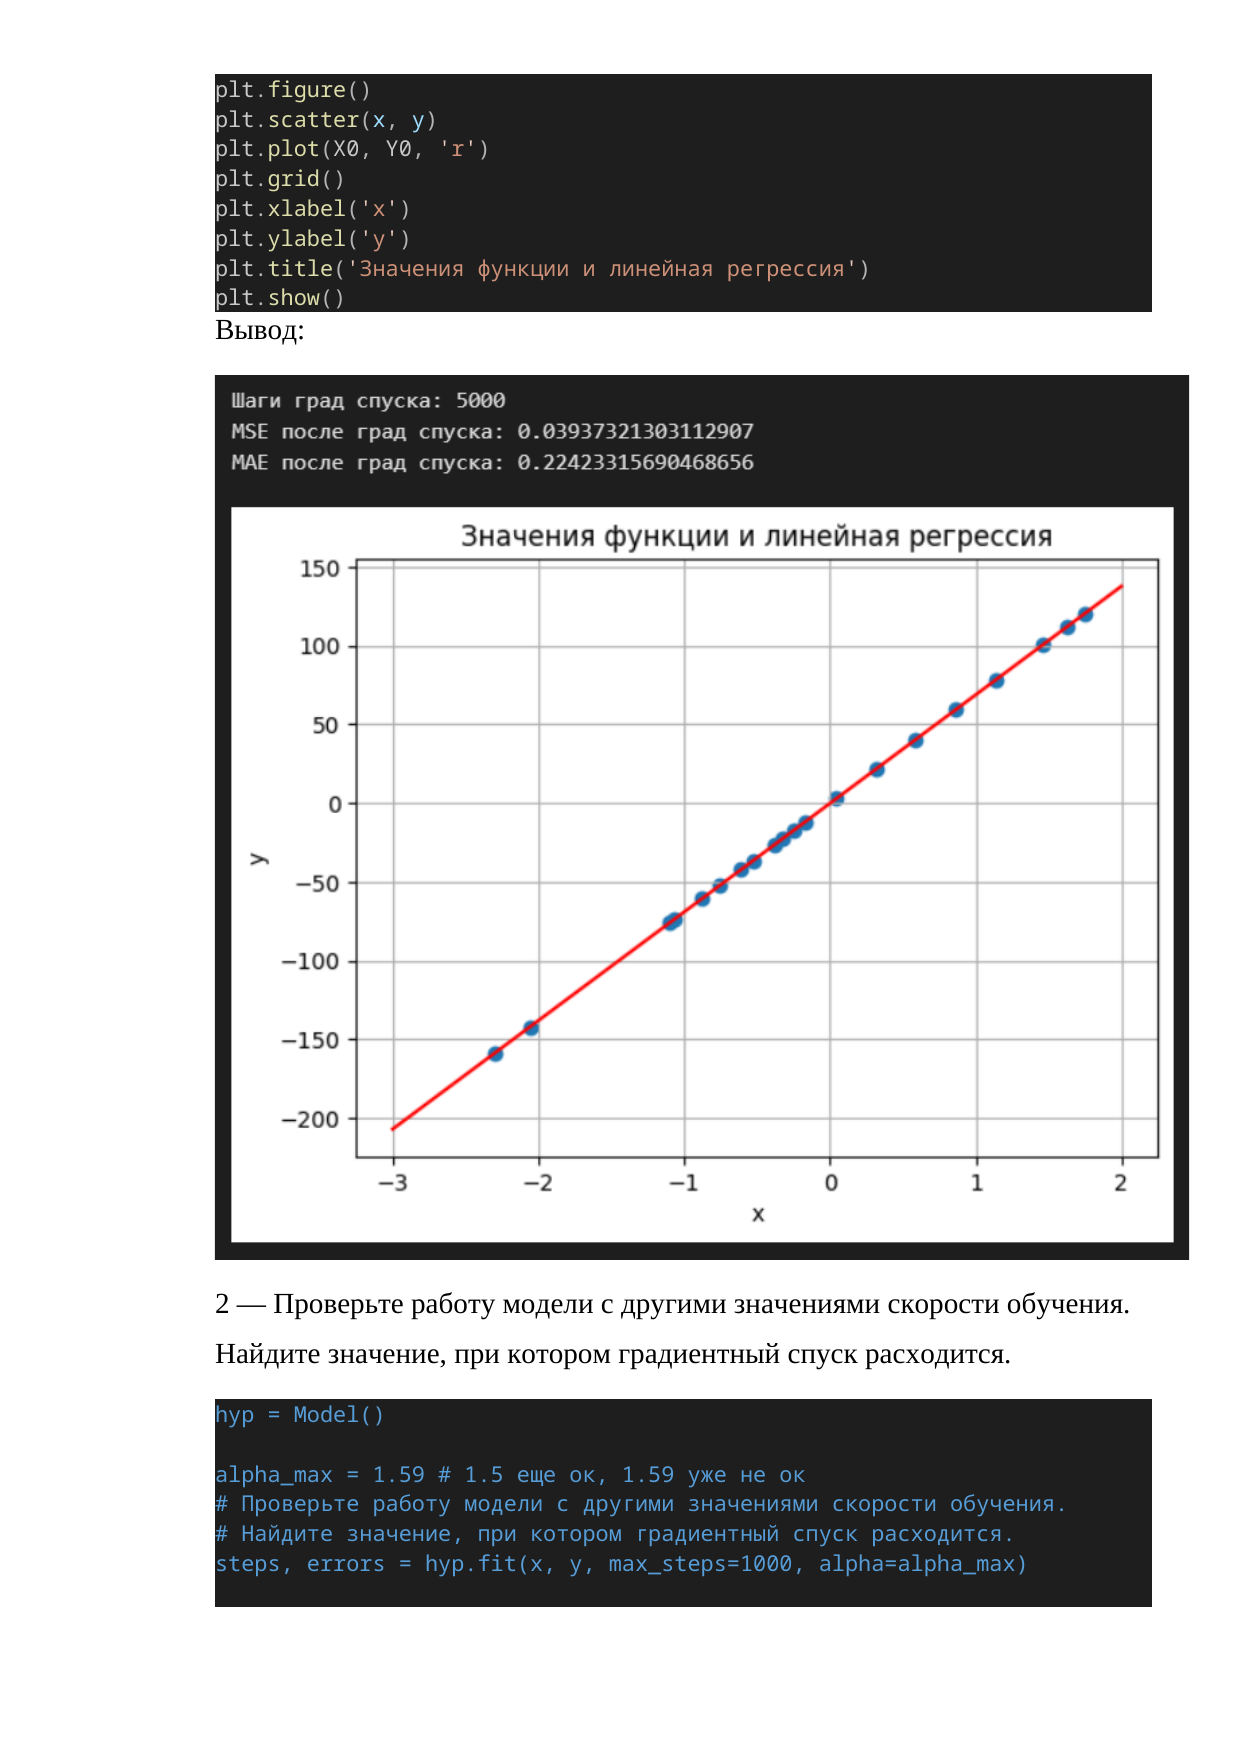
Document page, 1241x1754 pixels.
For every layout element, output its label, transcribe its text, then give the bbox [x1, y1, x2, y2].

text 2 — Проверьте работу модели с другими значениями скорости обучения. Найдите значение, при котором градиентный спуск расходится. [215, 1286, 1152, 1370]
text steps, errors = hyp.fit(x, y, max_steps=1000, alpha=alpha_max) [215, 1548, 1152, 1578]
text plt.xlabel('x') [215, 193, 1152, 223]
text plt.figure() [215, 74, 1152, 103]
text plt.show() [215, 282, 1152, 312]
text Вывод: [215, 312, 1152, 346]
text plt.title('Значения функции и линейная регрессия') [215, 252, 1152, 282]
text alpha_max = 1.59 # 1.5 еще ок, 1.59 уже не ок [215, 1458, 1152, 1488]
text plt.scatter(x, y) [215, 103, 1152, 133]
text # Найдите значение, при котором градиентный спуск расходится. [215, 1518, 1152, 1548]
text plt.grid() [215, 163, 1152, 193]
text plt.ylabel('y') [215, 223, 1152, 252]
text hyp = Model() [215, 1399, 1152, 1429]
text plt.plot(X0, Y0, 'r') [215, 133, 1152, 163]
text # Проверьте работу модели с другими значениями скорости обучения. [215, 1488, 1152, 1518]
